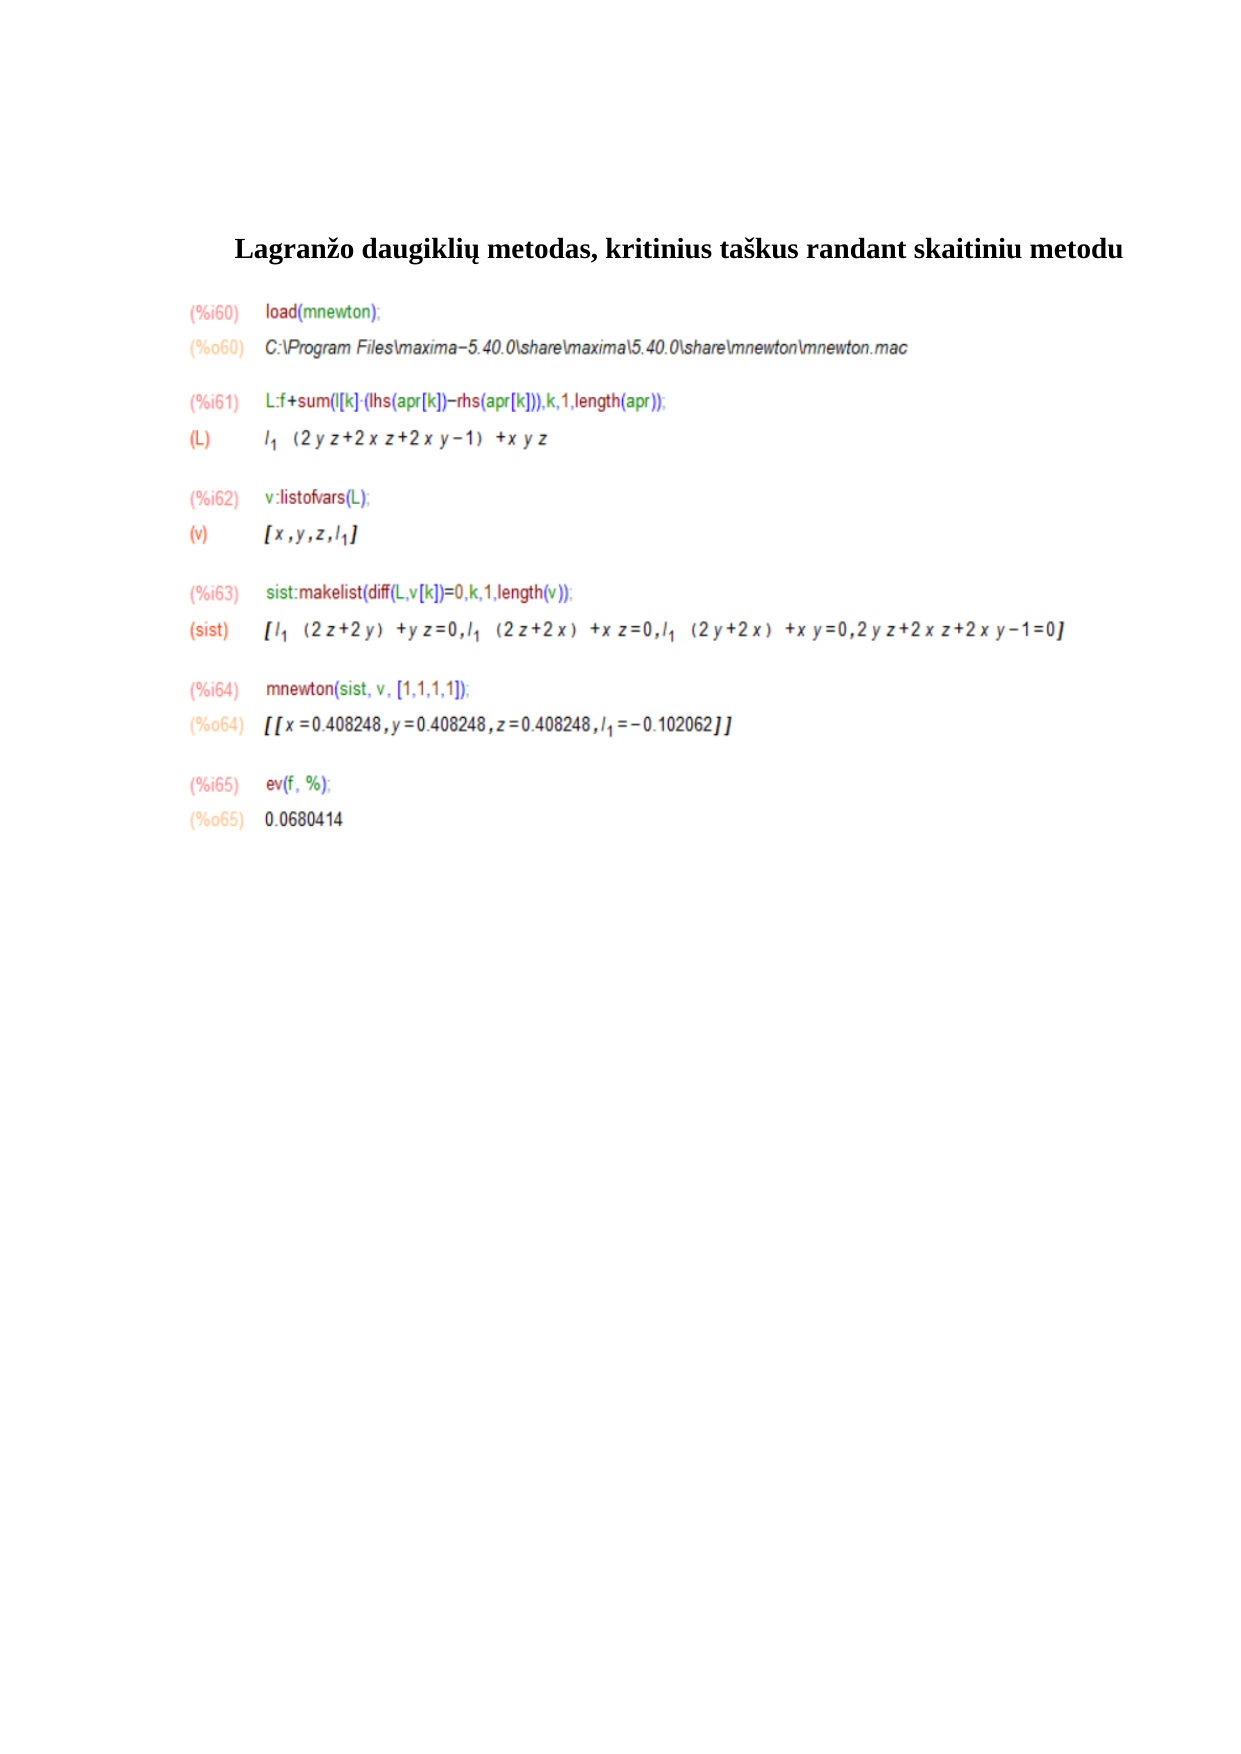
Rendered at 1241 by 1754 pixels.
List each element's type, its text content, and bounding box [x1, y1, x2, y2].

text Lagranžo daugiklių metodas, kritinius taškus randant skaitiniu metodu [177, 231, 1181, 264]
